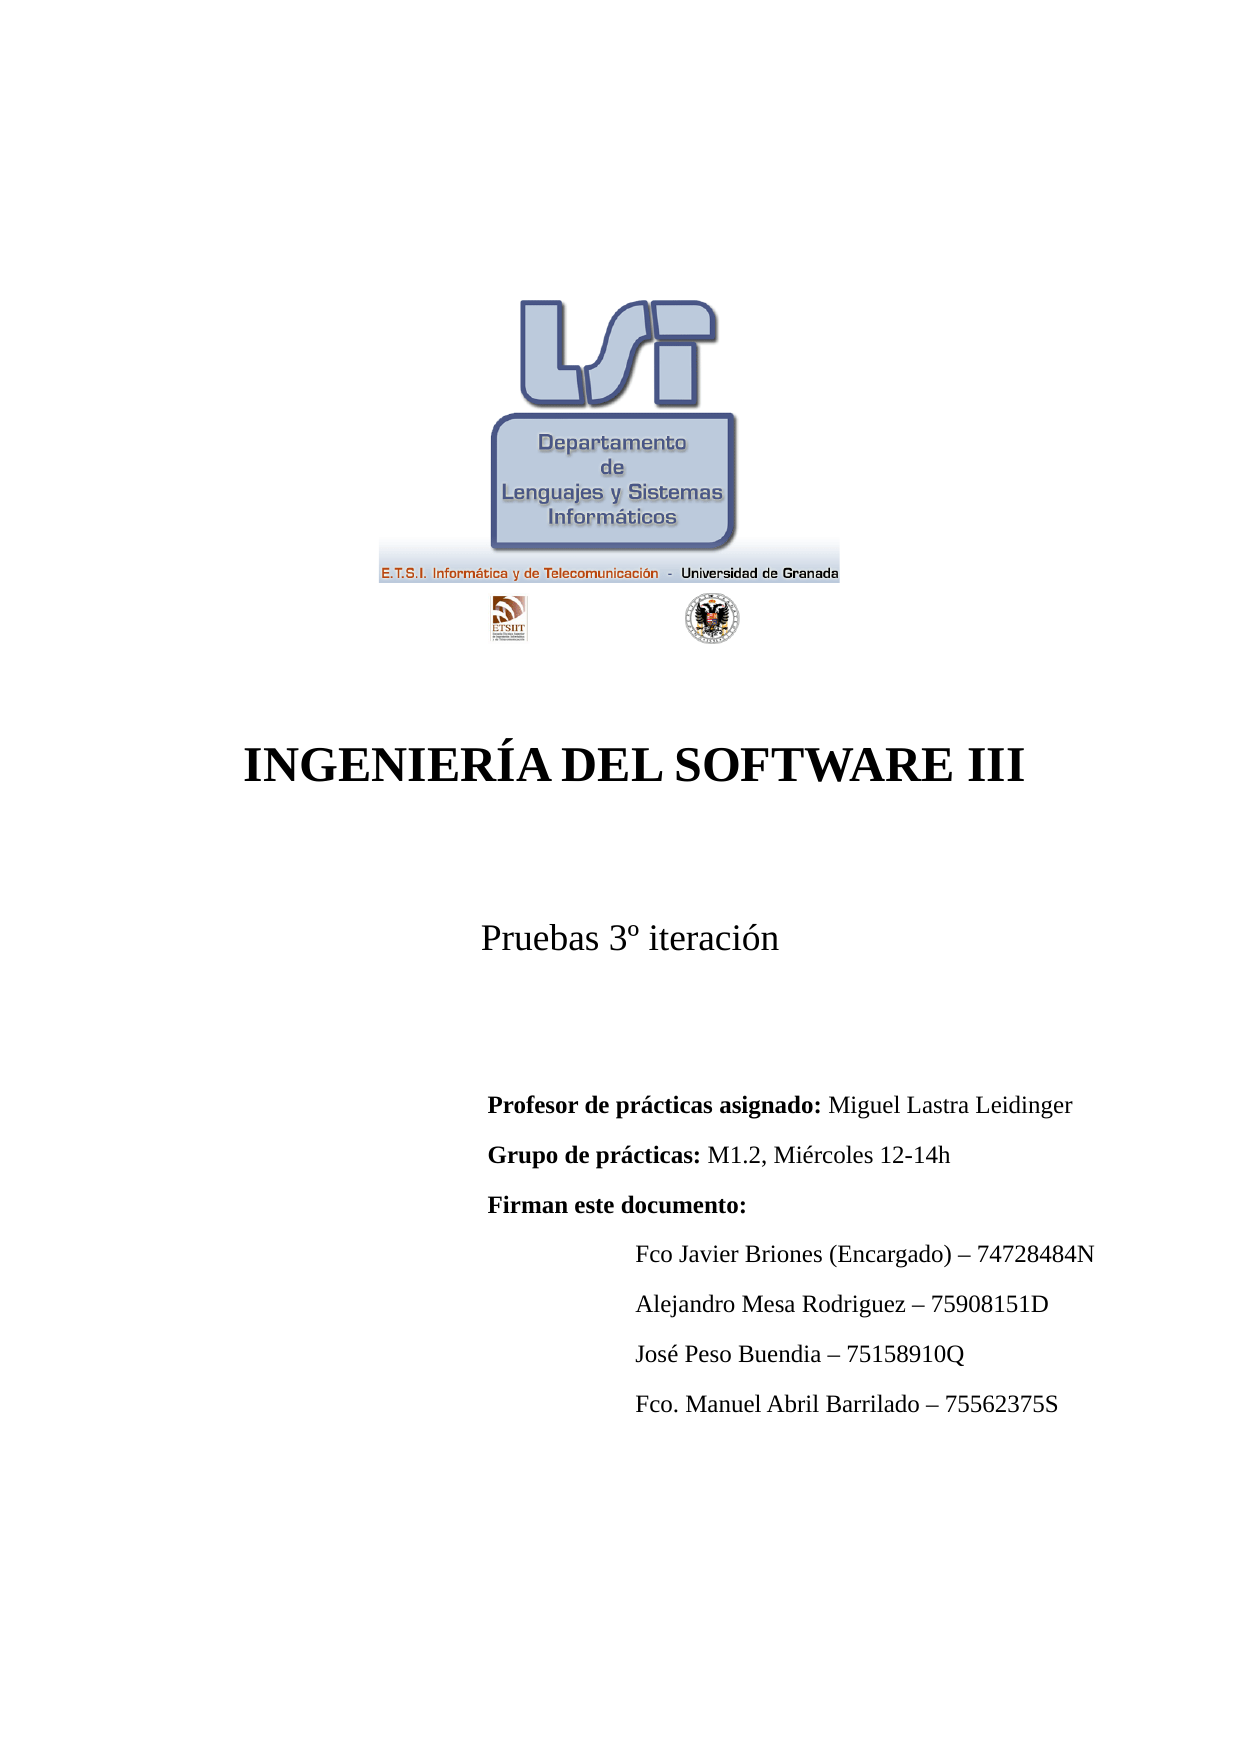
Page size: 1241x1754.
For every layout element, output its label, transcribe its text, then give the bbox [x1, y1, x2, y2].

text Firman este documento: [118, 1190, 1122, 1218]
text Grupo de prácticas: M1.2, Miércoles 12-14h [118, 1140, 1122, 1169]
text Fco Javier Briones (Encargado) – 74728484N [118, 1239, 1122, 1268]
text INGENIERÍA DEL SOFTWARE III [118, 735, 1122, 793]
text Fco. Manuel Abril Barrilado – 75562375S [118, 1389, 1122, 1418]
text Profesor de prácticas asignado: Miguel Lastra Leidinger [118, 1090, 1122, 1119]
text José Peso Buendia – 75158910Q [118, 1339, 1122, 1368]
text Alejandro Mesa Rodriguez – 75908151D [118, 1289, 1122, 1318]
text Pruebas 3º iteración [118, 916, 1122, 959]
